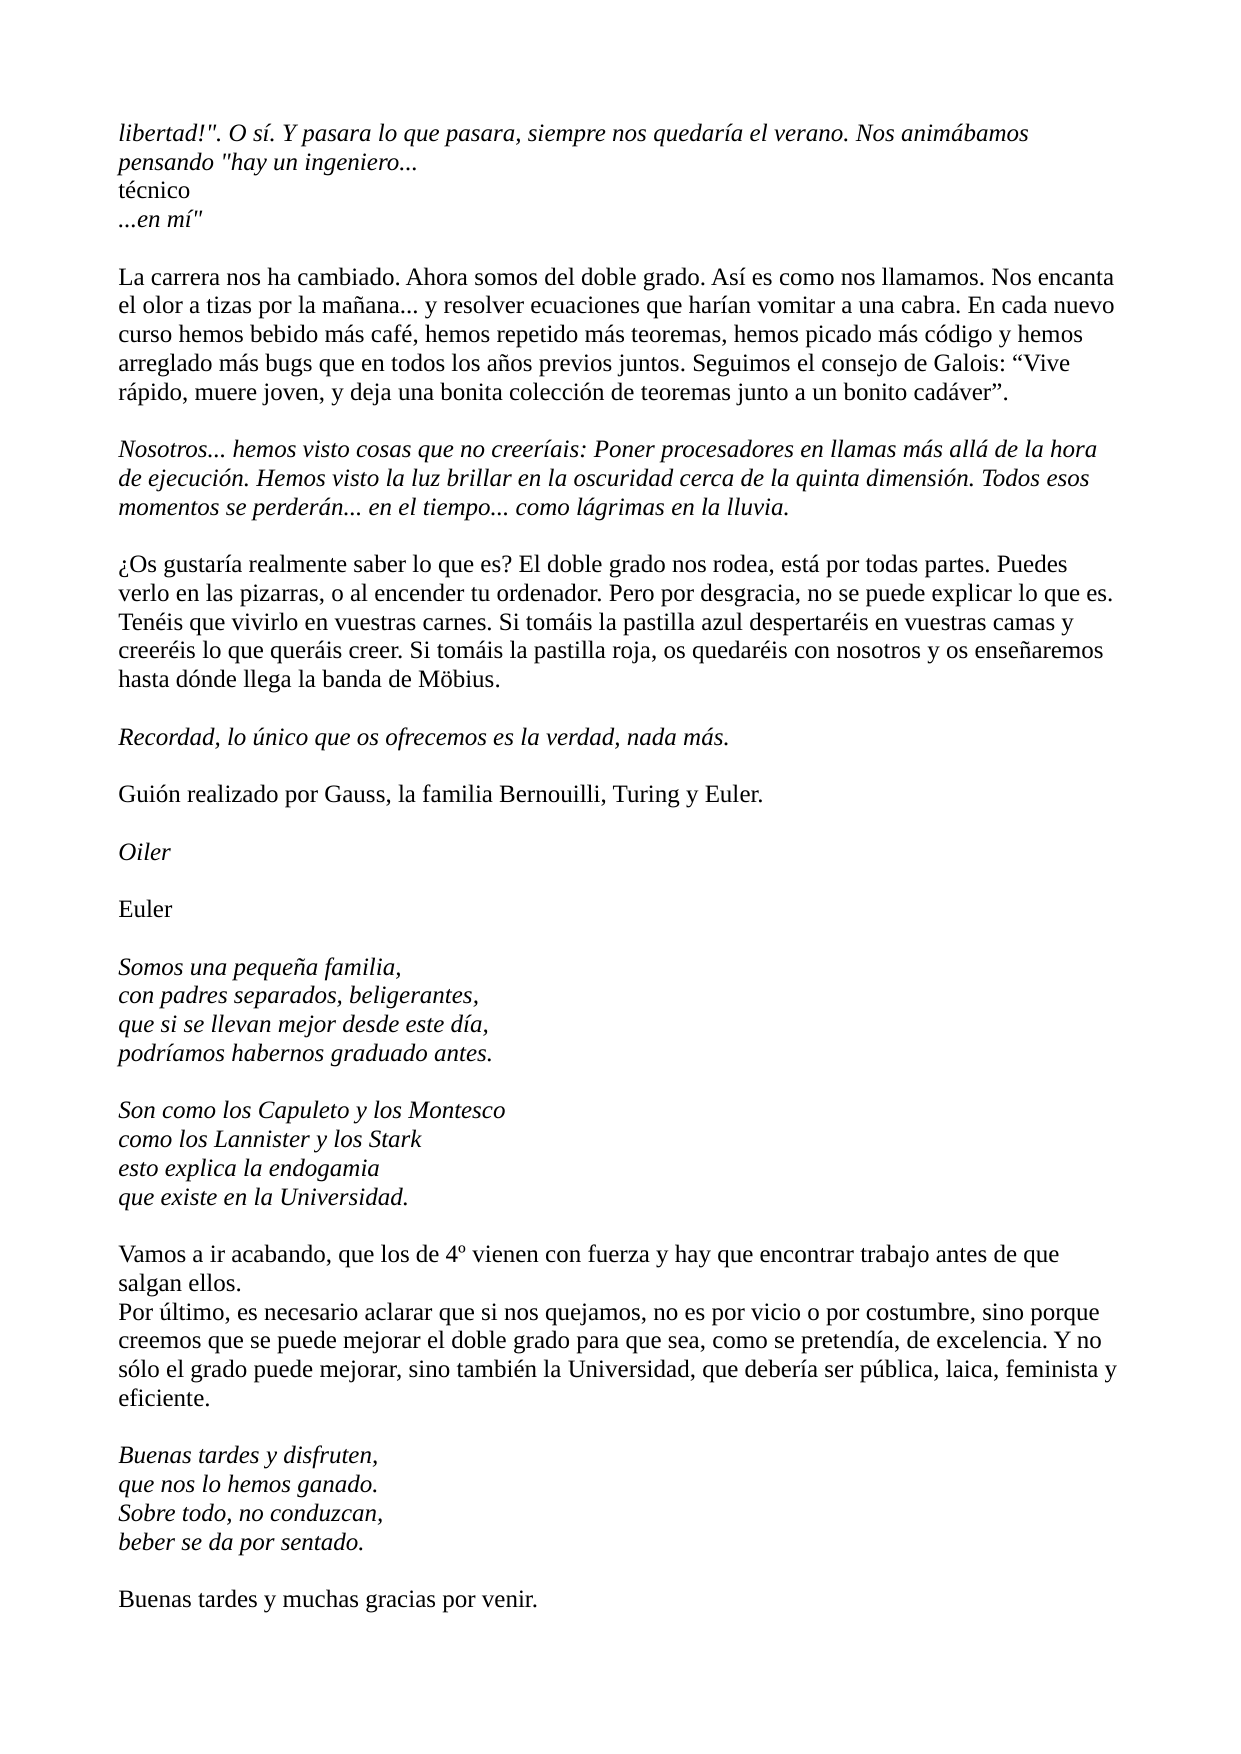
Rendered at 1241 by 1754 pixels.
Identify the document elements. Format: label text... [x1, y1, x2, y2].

text Guión realizado por Gauss, la familia Bernouilli, Turing y Euler. [118, 779, 1122, 808]
text beber se da por sentado. [118, 1527, 1122, 1556]
text ...en mí" [118, 204, 1122, 233]
text Oiler [118, 837, 1122, 866]
text Vamos a ir acabando, que los de 4º vienen con fuerza y hay que encontrar trabajo antes de que salgan ellos. [118, 1239, 1122, 1297]
text que si se llevan mejor desde este día, [118, 1009, 1122, 1038]
text Por último, es necesario aclarar que si nos quejamos, no es por vicio o por costumbre, sino porque creemos que se puede mejorar el doble grado para que sea, como se pretendía, de excelencia. Y no sólo el grado puede mejorar, sino también la Universidad, que debería ser pública, laica, feminista y eficiente. [118, 1297, 1122, 1412]
text Recordad, lo único que os ofrecemos es la verdad, nada más. [118, 722, 1122, 751]
text Buenas tardes y muchas gracias por venir. [118, 1584, 1122, 1613]
text con padres separados, beligerantes, [118, 981, 1122, 1009]
text Buenas tardes y disfruten, [118, 1441, 1122, 1469]
text podríamos habernos graduado antes. [118, 1038, 1122, 1067]
text Somos una pequeña familia, [118, 952, 1122, 981]
text que existe en la Universidad. [118, 1182, 1122, 1211]
text Euler [118, 894, 1122, 923]
text técnico [118, 176, 1122, 204]
text Sobre todo, no conduzcan, [118, 1498, 1122, 1527]
text como los Lannister y los Stark [118, 1124, 1122, 1153]
text Son como los Capuleto y los Montesco [118, 1096, 1122, 1124]
text Nosotros... hemos visto cosas que no creeríais: Poner procesadores en llamas más allá de la hora de ejecución. Hemos visto la luz brillar en la oscuridad cerca de la quinta dimensión. Todos esos momentos se perderán... en el tiempo... como lágrimas en la lluvia. [118, 434, 1122, 521]
text La carrera nos ha cambiado. Ahora somos del doble grado. Así es como nos llamamos. Nos encanta el olor a tizas por la mañana... y resolver ecuaciones que harían vomitar a una cabra. En cada nuevo curso hemos bebido más café, hemos repetido más teoremas, hemos picado más código y hemos arreglado más bugs que en todos los años previos juntos. Seguimos el consejo de Galois: “Vive rápido, muere joven, y deja una bonita colección de teoremas junto a un bonito cadáver”. [118, 262, 1122, 406]
text que nos lo hemos ganado. [118, 1469, 1122, 1498]
text ¿Os gustaría realmente saber lo que es? El doble grado nos rodea, está por todas partes. Puedes verlo en las pizarras, o al encender tu ordenador. Pero por desgracia, no se puede explicar lo que es. Tenéis que vivirlo en vuestras carnes. Si tomáis la pastilla azul despertaréis en vuestras camas y creeréis lo que queráis creer. Si tomáis la pastilla roja, os quedaréis con nosotros y os enseñaremos hasta dónde llega la banda de Möbius. [118, 549, 1122, 693]
text esto explica la endogamia [118, 1153, 1122, 1182]
text libertad!". O sí. Y pasara lo que pasara, siempre nos quedaría el verano. Nos animábamos pensando "hay un ingeniero... [118, 118, 1122, 176]
